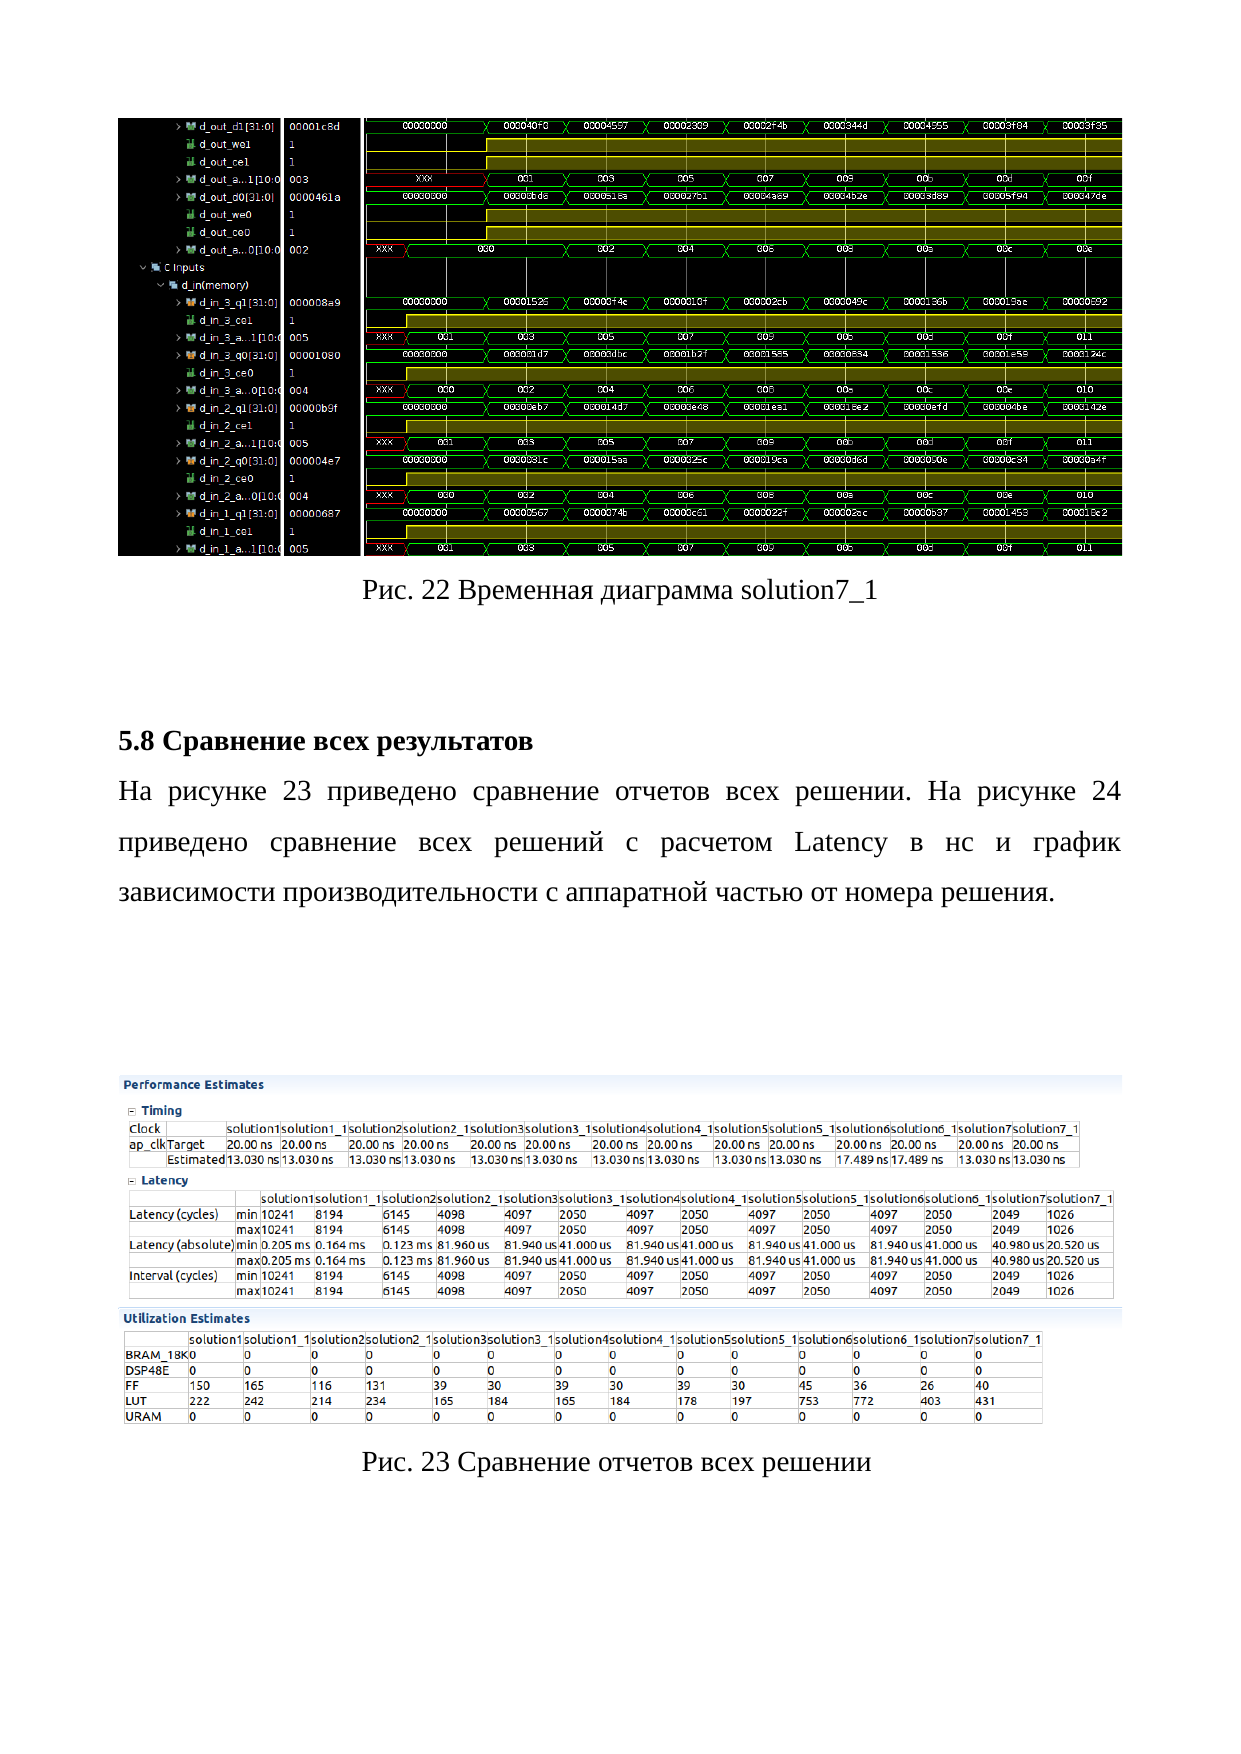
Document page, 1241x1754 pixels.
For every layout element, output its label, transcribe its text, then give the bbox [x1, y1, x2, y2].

text 5.8 Сравнение всех результатов [118, 723, 1122, 757]
text На рисунке 23 приведено сравнение отчетов всех решении. На рисунке 24 приведено сравнение всех решений с расчетом Latency в нс и график зависимости производительности с аппаратной частью от номера решения. [118, 773, 1122, 908]
text Рис. 23 Сравнение отчетов всех решении [118, 1427, 1122, 1477]
picture [118, 1075, 1123, 1427]
picture [118, 118, 1123, 556]
text Рис. 22 Временная диаграмма solution7_1 [118, 556, 1122, 606]
